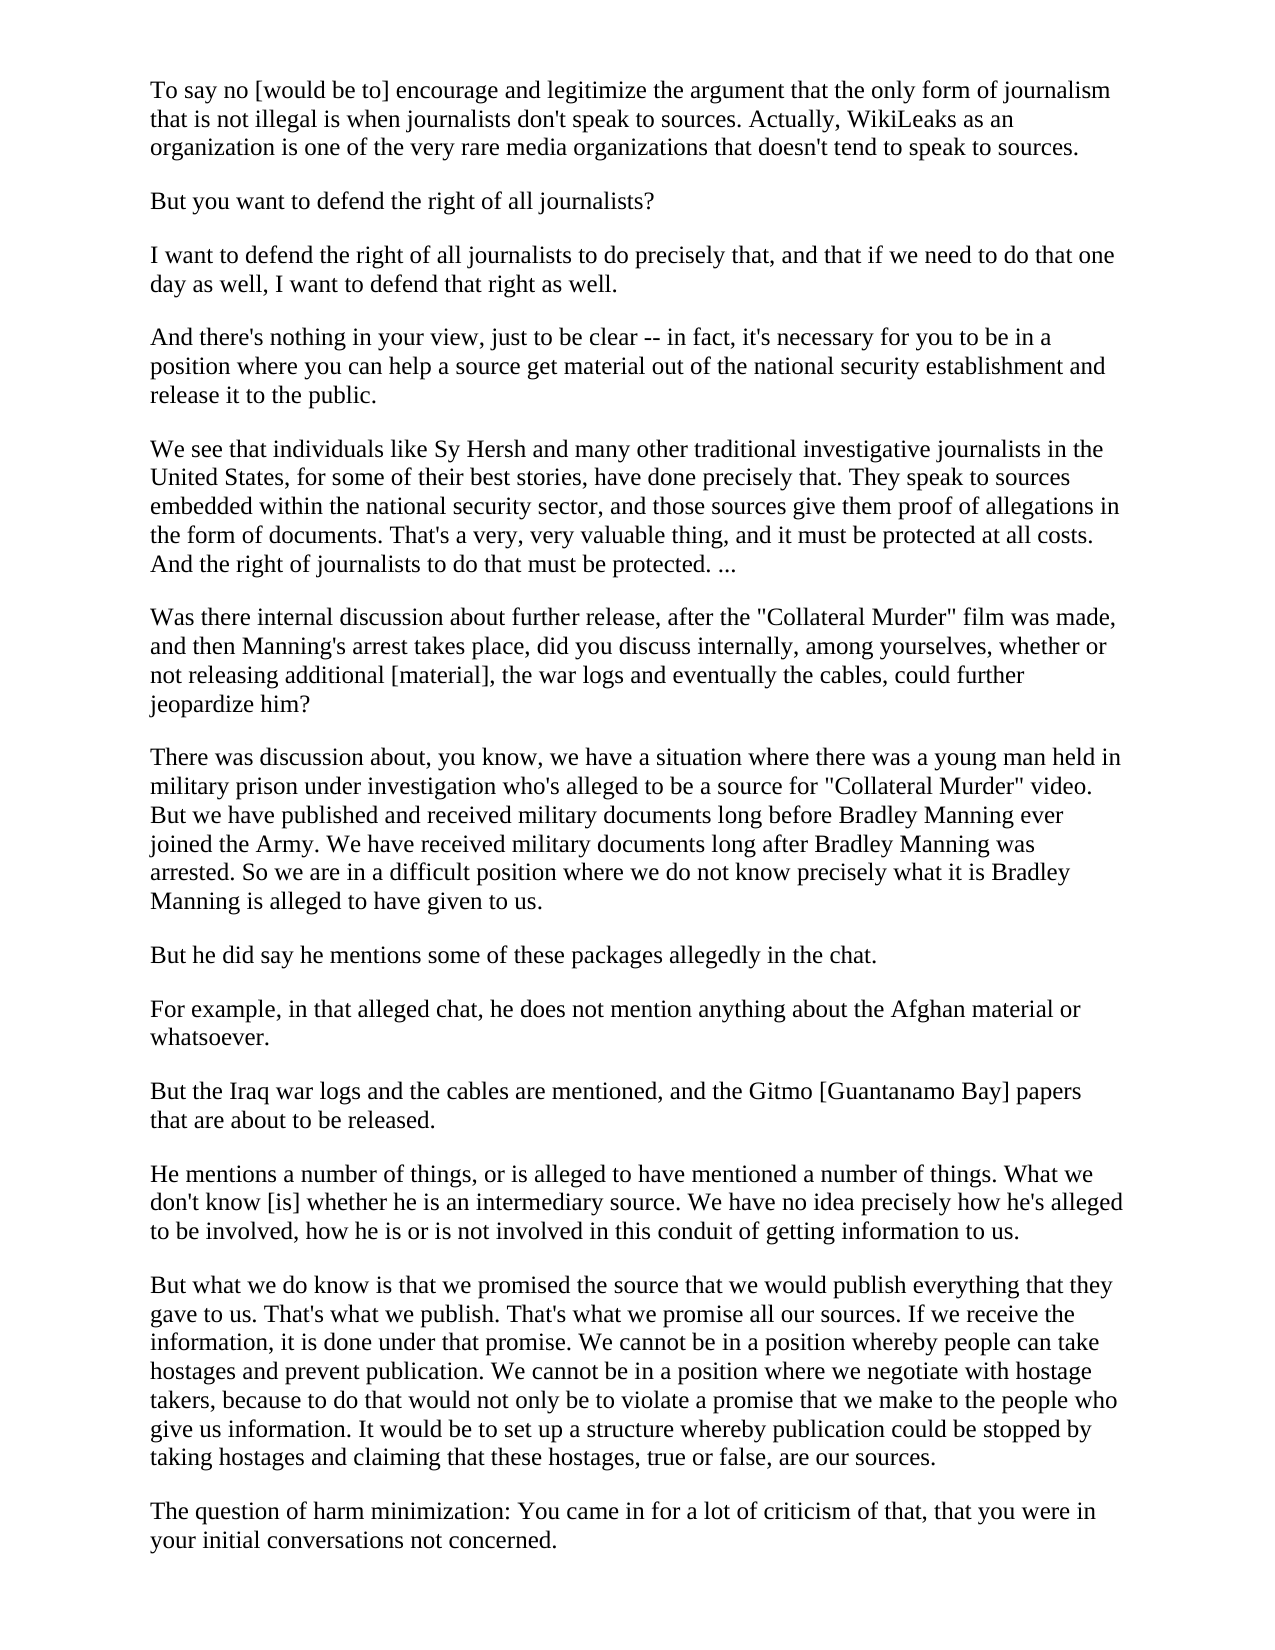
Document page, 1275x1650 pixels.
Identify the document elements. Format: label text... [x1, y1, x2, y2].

text He mentions a number of things, or is alleged to have mentioned a number of things. What we don't know [is] whether he is an intermediary source. We have no idea precisely how he's alleged to be involved, how he is or is not involved in this conduit of getting information to us. [150, 1159, 1125, 1245]
text But the Iraq war logs and the cables are mentioned, and the Gitmo [Guantanamo Bay] papers that are about to be released. [150, 1076, 1125, 1134]
text But what we do know is that we promised the source that we would publish everything that they gave to us. That's what we publish. That's what we promise all our sources. If we receive the information, it is done under that promise. We cannot be in a position whereby people can take hostages and prevent publication. We cannot be in a position where we negotiate with hostage takers, because to do that would not only be to violate a promise that we make to the people who give us information. It would be to set up a structure whereby publication could be stopped by taking hostages and claiming that these hostages, true or false, are our sources. [150, 1270, 1125, 1471]
text Was there internal discussion about further release, after the "Collateral Murder" film was made, and then Manning's arrest takes place, did you discuss internally, among yourselves, whether or not releasing additional [material], the war logs and eventually the cables, could further jeopardize him? [150, 602, 1125, 717]
text There was discussion about, you know, we have a situation where there was a young man held in military prison under investigation who's alleged to be a source for "Collateral Murder" video. But we have published and received military documents long before Bradley Manning ever joined the Army. We have received military documents long after Bradley Manning was arrested. So we are in a difficult position where we do not know precisely what it is Bradley Manning is alleged to have given to us. [150, 742, 1125, 915]
text To say no [would be to] encourage and legitimize the argument that the only form of journalism that is not illegal is when journalists don't speak to sources. Actually, WikiLeaks as an organization is one of the very rare media organizations that doesn't tend to speak to sources. [150, 75, 1125, 161]
text But you want to defend the right of all journalists? [150, 186, 1125, 215]
text For example, in that alleged chat, he does not mention anything about the Afghan material or whatsoever. [150, 994, 1125, 1051]
text We see that individuals like Sy Hersh and many other traditional investigative journalists in the United States, for some of their best stories, have done precisely that. They speak to sources embedded within the national security sector, and those sources give them proof of allegations in the form of documents. That's a very, very valuable thing, and it must be protected at all costs. And the right of journalists to do that must be protected. ... [150, 434, 1125, 577]
text The question of harm minimization: You came in for a lot of criticism of that, that you were in your initial conversations not concerned. [150, 1496, 1125, 1554]
text But he did say he mentions some of these packages allegedly in the chat. [150, 940, 1125, 969]
text And there's nothing in your view, just to be clear -- in fact, it's necessary for you to be in a position where you can help a source get material out of the national security establishment and release it to the public. [150, 322, 1125, 409]
text I want to defend the right of all journalists to do precisely that, and that if we need to do that one day as well, I want to defend that right as well. [150, 240, 1125, 297]
